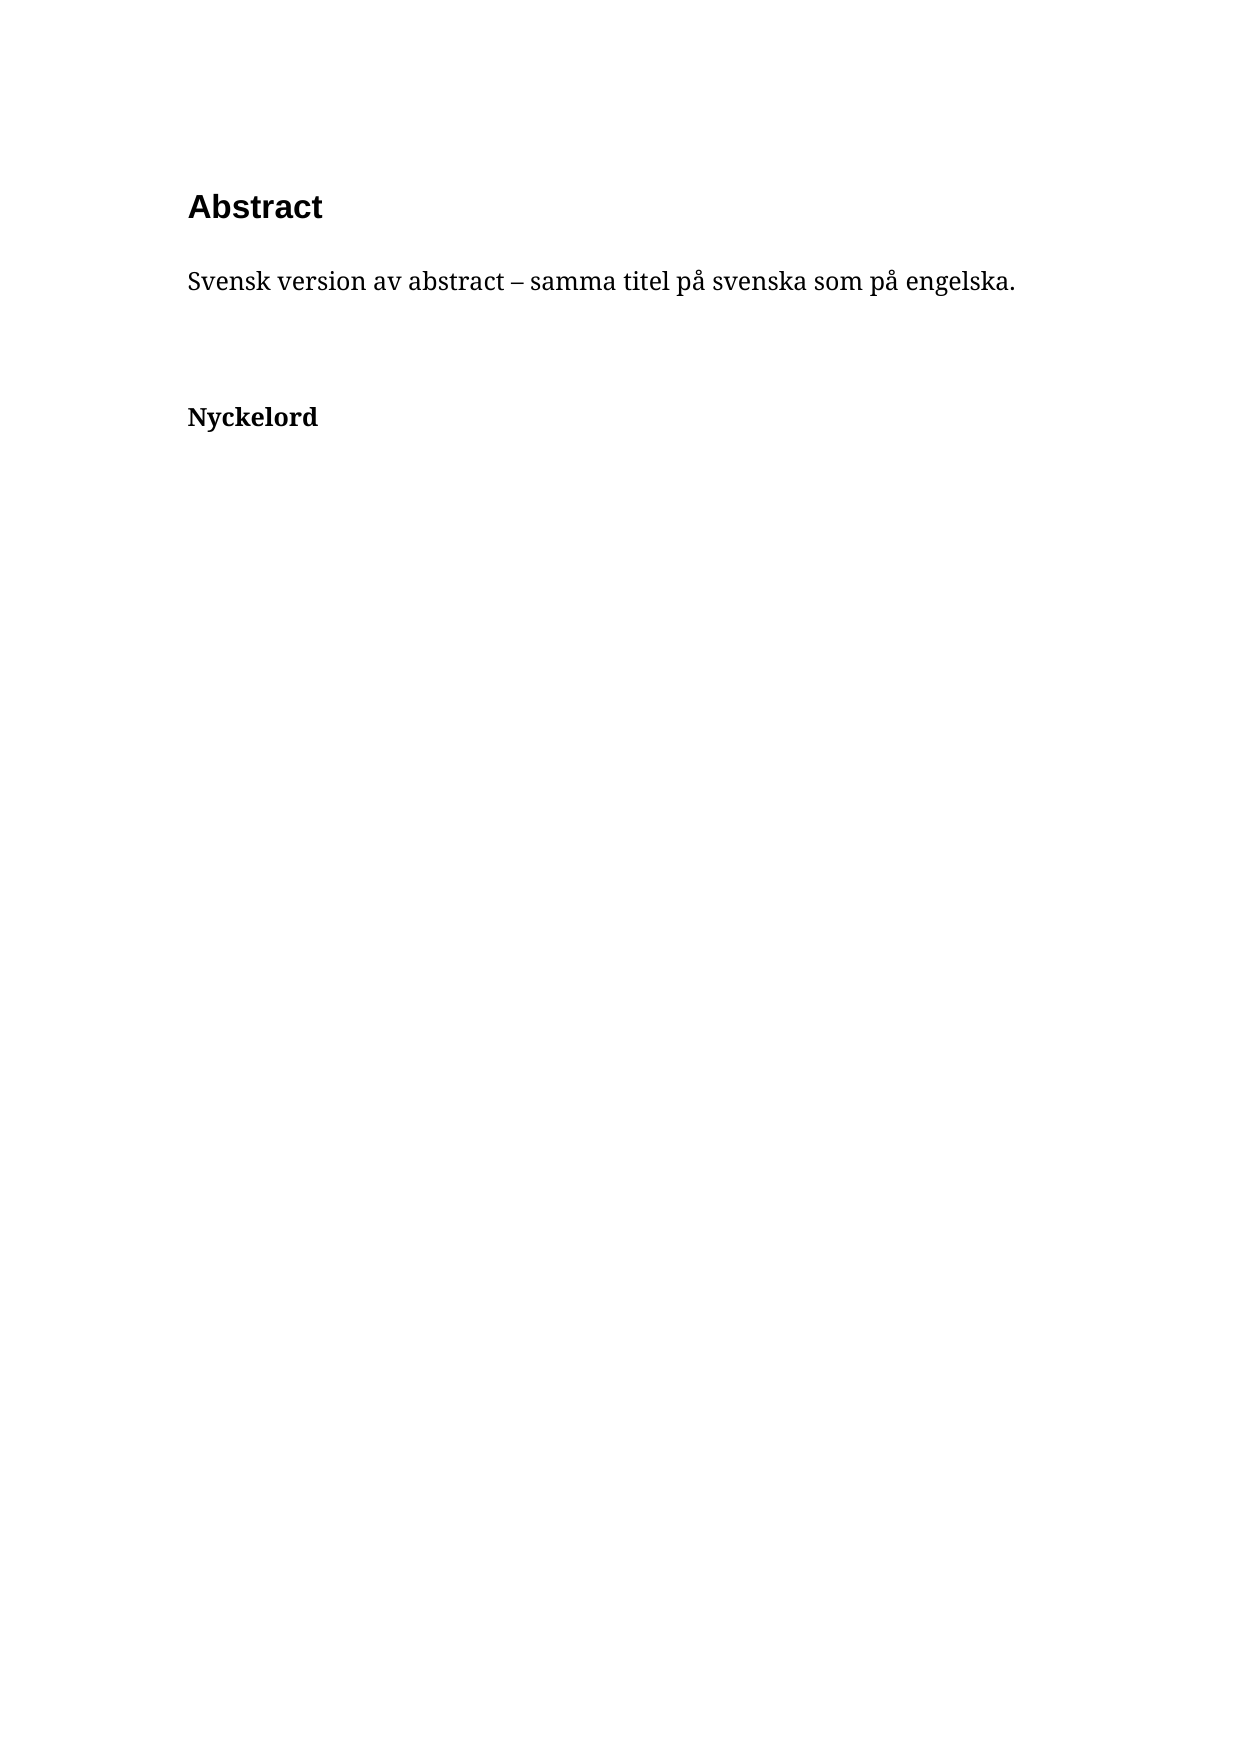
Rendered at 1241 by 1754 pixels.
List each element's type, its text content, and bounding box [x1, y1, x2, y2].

text Nyckelord [187, 400, 1053, 434]
text Abstract [187, 187, 1053, 226]
text Svensk version av abstract – samma titel på svenska som på engelska. [187, 263, 1053, 297]
